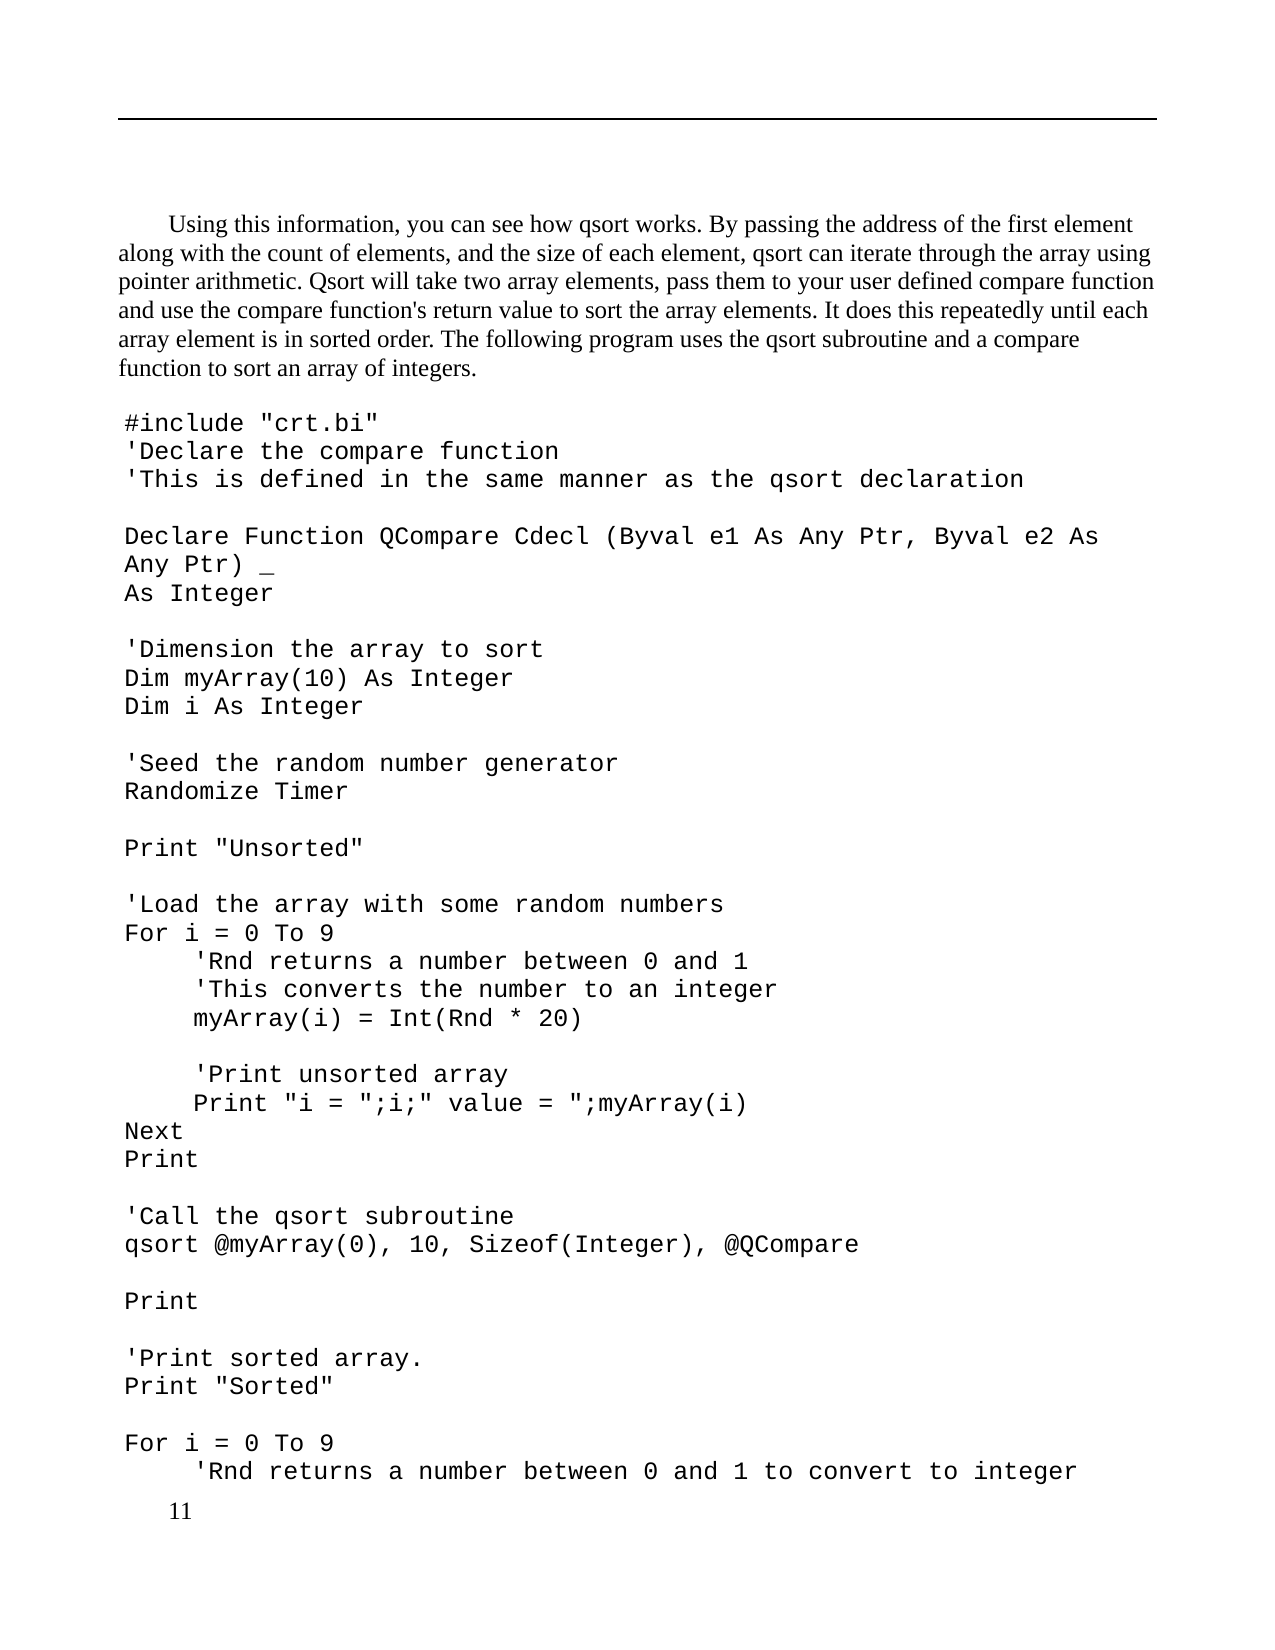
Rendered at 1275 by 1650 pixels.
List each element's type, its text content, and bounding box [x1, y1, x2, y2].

text Print [118, 1288, 1157, 1317]
text Dim myArray(10) As Integer [118, 665, 1157, 693]
text Print "i = ";i;" value = ";myArray(i) [118, 1090, 1157, 1118]
text 'Print sorted array. [118, 1345, 1157, 1373]
text For i = 0 To 9 [118, 920, 1157, 948]
text 'Rnd returns a number between 0 and 1 to convert to integer [118, 1458, 1157, 1487]
text Print "Sorted" [118, 1373, 1157, 1402]
text 'Dimension the array to sort [118, 637, 1157, 665]
text For i = 0 To 9 [118, 1430, 1157, 1458]
text 'Declare the compare function [118, 438, 1157, 467]
text qsort @myArray(0), 10, Sizeof(Integer), @QCompare [118, 1232, 1157, 1260]
text #include "crt.bi" [118, 410, 1157, 438]
text Using this information, you can see how qsort works. By passing the address of the first element along with the count of elements, and the size of each element, qsort can iterate through the array using pointer arithmetic. Qsort will take two array elements, pass them to your user defined compare function and use the compare function's return value to sort the array elements. It does this repeatedly until each array element is in sorted order. The following program uses the qsort subroutine and a compare function to sort an array of integers. [118, 209, 1157, 381]
text As Integer [118, 580, 1157, 608]
text Randomize Timer [118, 778, 1157, 807]
text 'This is defined in the same manner as the qsort declaration [118, 467, 1157, 495]
text 'This converts the number to an integer [118, 977, 1157, 1005]
text Dim i As Integer [118, 693, 1157, 722]
text myArray(i) = Int(Rnd * 20) [118, 1005, 1157, 1033]
text Next [118, 1118, 1157, 1147]
text 'Call the qsort subroutine [118, 1203, 1157, 1232]
text 'Print unsorted array [118, 1062, 1157, 1090]
text Declare Function QCompare Cdecl (Byval e1 As Any Ptr, Byval e2 As Any Ptr) _ [118, 523, 1157, 580]
text Print "Unsorted" [118, 835, 1157, 863]
text 'Load the array with some random numbers [118, 892, 1157, 920]
text Print [118, 1147, 1157, 1175]
text 'Seed the random number generator [118, 750, 1157, 778]
text 'Rnd returns a number between 0 and 1 [118, 948, 1157, 977]
